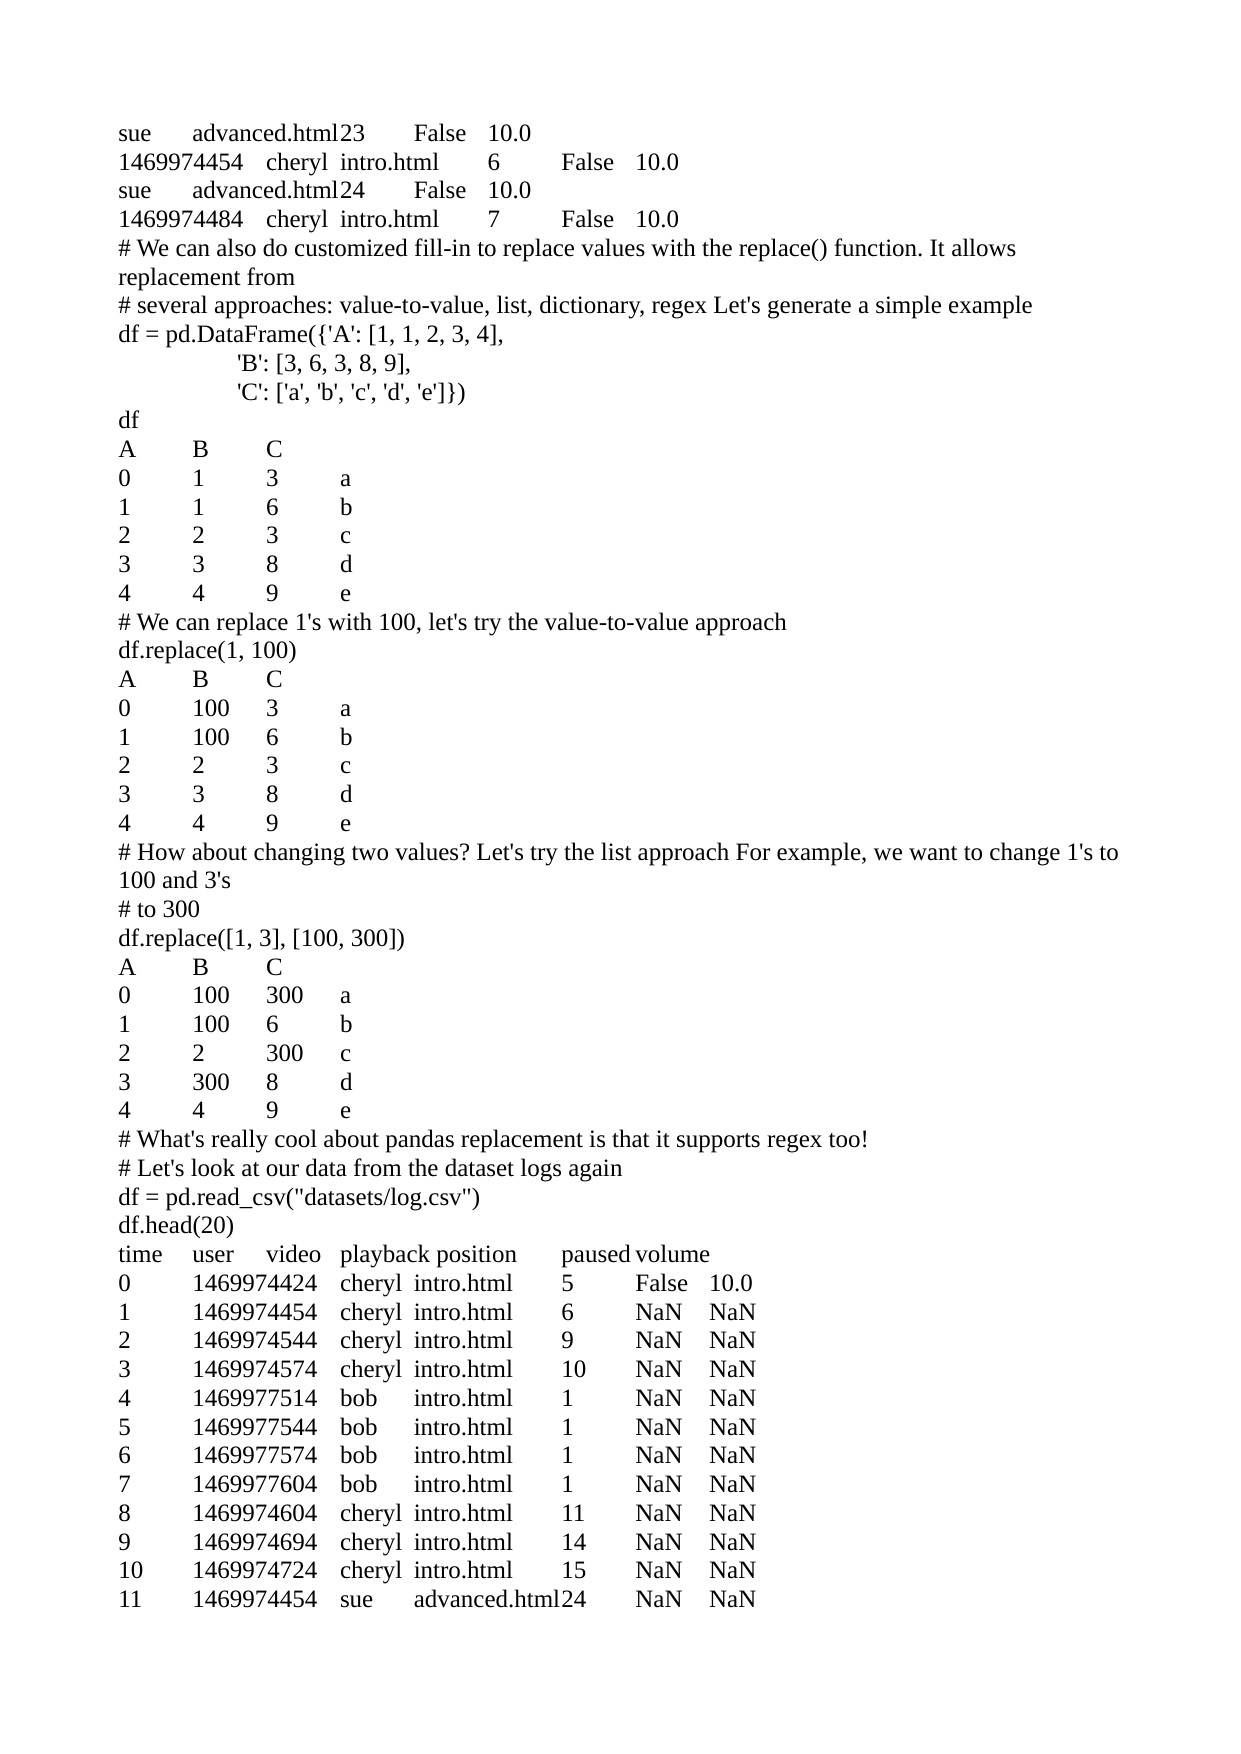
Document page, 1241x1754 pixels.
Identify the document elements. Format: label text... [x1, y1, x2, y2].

text 0 100 300 a [118, 981, 1122, 1009]
text 0 100 3 a [118, 693, 1122, 722]
text 4 4 9 e [118, 808, 1122, 837]
text A B C [118, 952, 1122, 981]
text # How about changing two values? Let's try the list approach For example, we want to change 1's to 100 and 3's [118, 837, 1122, 894]
text sue advanced.html 24 False 10.0 [118, 176, 1122, 204]
text # What's really cool about pandas replacement is that it supports regex too! [118, 1124, 1122, 1153]
text 4 4 9 e [118, 578, 1122, 607]
text 4 4 9 e [118, 1096, 1122, 1124]
text time user video playback position paused volume [118, 1239, 1122, 1268]
text 'C': ['a', 'b', 'c', 'd', 'e']}) [118, 377, 1122, 406]
text df [118, 406, 1122, 434]
text A B C [118, 434, 1122, 463]
text df = pd.read_csv("datasets/log.csv") [118, 1182, 1122, 1211]
text 9 1469974694 cheryl intro.html 14 NaN NaN [118, 1527, 1122, 1556]
text 'B': [3, 6, 3, 8, 9], [118, 348, 1122, 377]
text 8 1469974604 cheryl intro.html 11 NaN NaN [118, 1498, 1122, 1527]
text 0 1469974424 cheryl intro.html 5 False 10.0 [118, 1268, 1122, 1297]
text df.replace([1, 3], [100, 300]) [118, 923, 1122, 952]
text 2 2 3 c [118, 521, 1122, 549]
text # to 300 [118, 894, 1122, 923]
text 1469974484 cheryl intro.html 7 False 10.0 [118, 204, 1122, 233]
text 6 1469977574 bob intro.html 1 NaN NaN [118, 1441, 1122, 1469]
text df.replace(1, 100) [118, 636, 1122, 664]
text sue advanced.html 23 False 10.0 [118, 118, 1122, 147]
text # We can replace 1's with 100, let's try the value-to-value approach [118, 607, 1122, 636]
text 3 1469974574 cheryl intro.html 10 NaN NaN [118, 1354, 1122, 1383]
text df = pd.DataFrame({'A': [1, 1, 2, 3, 4], [118, 319, 1122, 348]
text 2 1469974544 cheryl intro.html 9 NaN NaN [118, 1326, 1122, 1354]
text 0 1 3 a [118, 463, 1122, 492]
text 2 2 3 c [118, 751, 1122, 779]
text 5 1469977544 bob intro.html 1 NaN NaN [118, 1412, 1122, 1441]
text 1 1 6 b [118, 492, 1122, 521]
text 4 1469977514 bob intro.html 1 NaN NaN [118, 1383, 1122, 1412]
text # several approaches: value-to-value, list, dictionary, regex Let's generate a simple example [118, 291, 1122, 319]
text 1469974454 cheryl intro.html 6 False 10.0 [118, 147, 1122, 176]
text 1 1469974454 cheryl intro.html 6 NaN NaN [118, 1297, 1122, 1326]
text # We can also do customized fill-in to replace values with the replace() function. It allows replacement from [118, 233, 1122, 291]
text A B C [118, 664, 1122, 693]
text 3 3 8 d [118, 779, 1122, 808]
text 3 3 8 d [118, 549, 1122, 578]
text 1 100 6 b [118, 722, 1122, 751]
text 2 2 300 c [118, 1038, 1122, 1067]
text df.head(20) [118, 1211, 1122, 1239]
text 11 1469974454 sue advanced.html 24 NaN NaN [118, 1584, 1122, 1613]
text 7 1469977604 bob intro.html 1 NaN NaN [118, 1469, 1122, 1498]
text # Let's look at our data from the dataset logs again [118, 1153, 1122, 1182]
text 1 100 6 b [118, 1009, 1122, 1038]
text 3 300 8 d [118, 1067, 1122, 1096]
text 10 1469974724 cheryl intro.html 15 NaN NaN [118, 1556, 1122, 1584]
